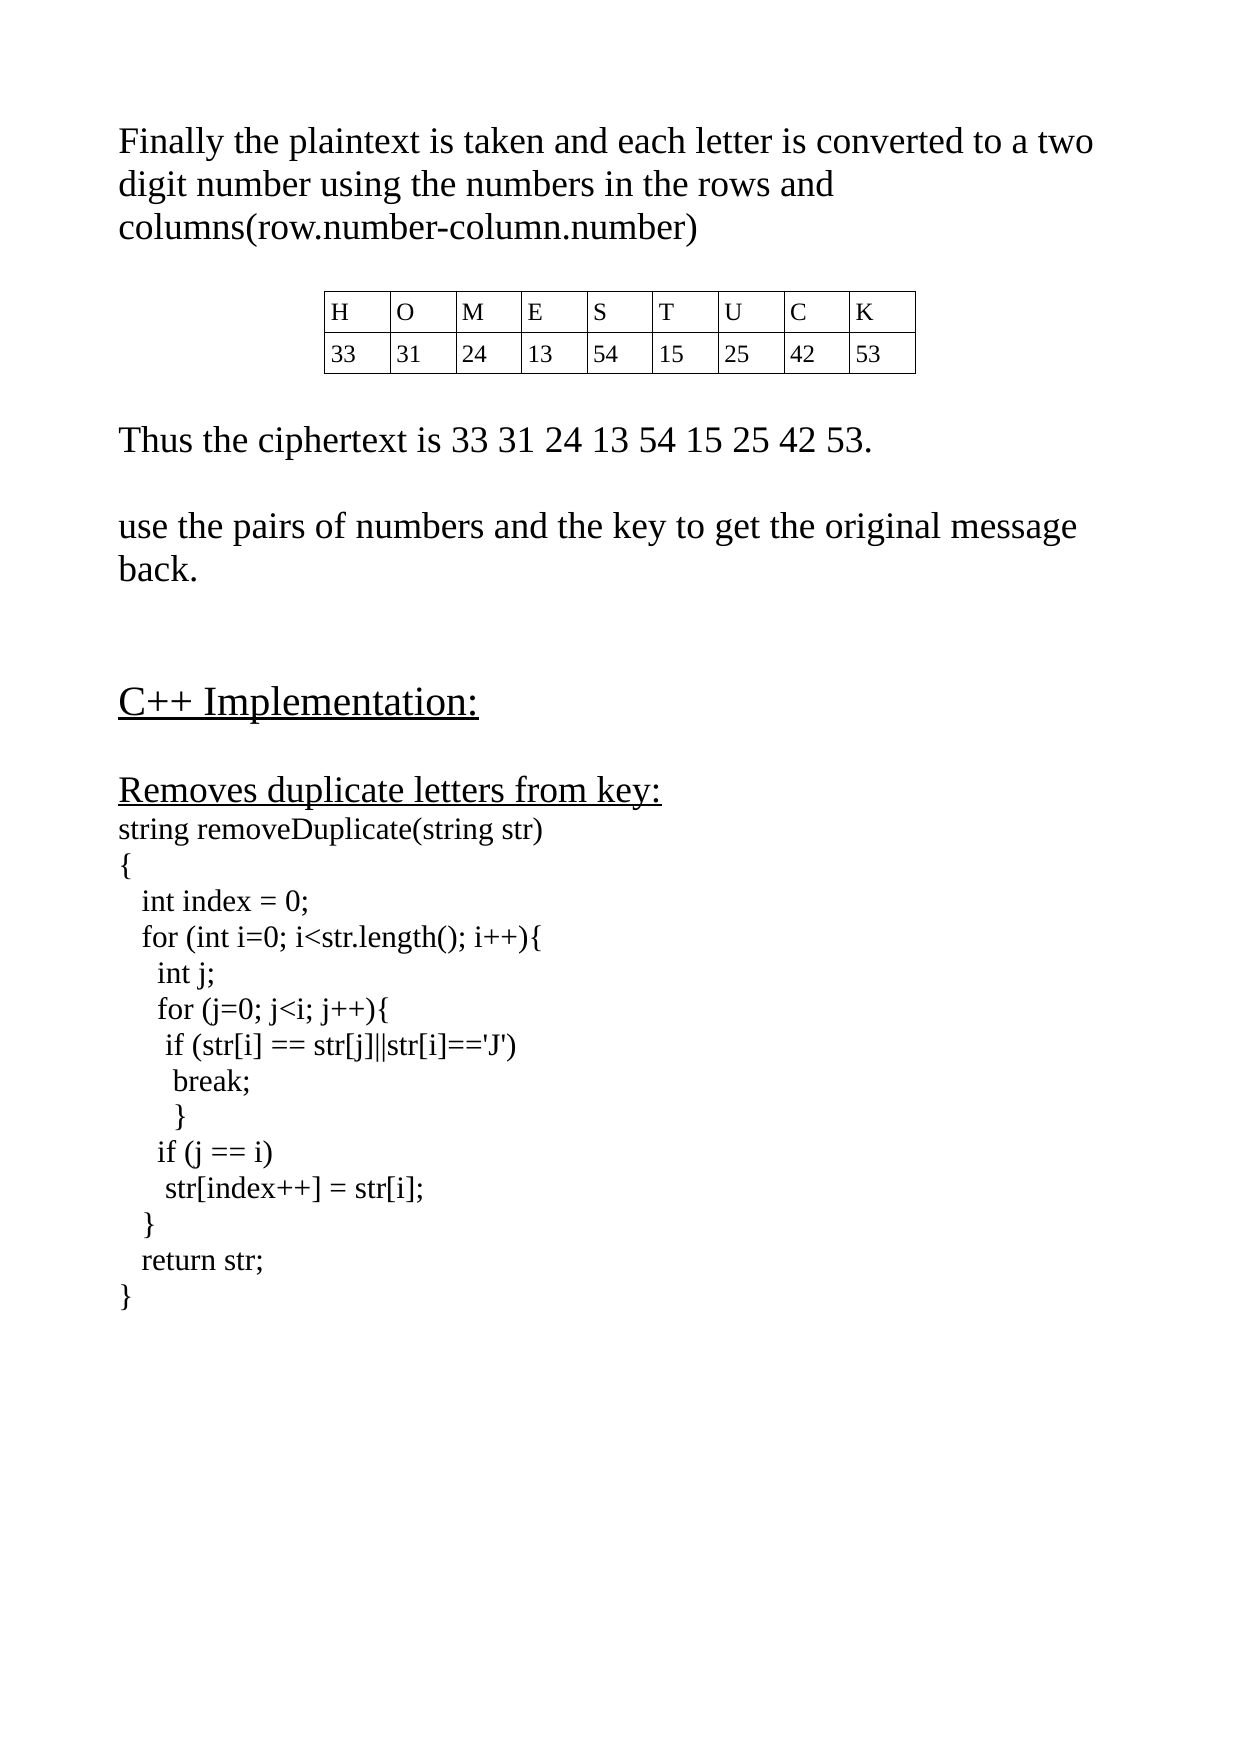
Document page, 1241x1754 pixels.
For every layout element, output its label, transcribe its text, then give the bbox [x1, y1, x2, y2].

table_header M [457, 292, 521, 332]
table_cell 53 [850, 333, 915, 373]
text for (j=0; j<i; j++){ [118, 990, 1122, 1026]
table_cell 13 [522, 333, 587, 373]
table_cell 42 [785, 333, 849, 373]
table_header K [850, 292, 915, 332]
text for (int i=0; i<str.length(); i++){ [118, 918, 1122, 954]
text } [118, 1098, 1122, 1134]
table_header C [785, 292, 849, 332]
text } [118, 1277, 1122, 1313]
table_cell 54 [588, 333, 652, 373]
table_header U [719, 292, 784, 332]
text C++ Implementation: [118, 676, 1122, 724]
table_header H [325, 292, 390, 332]
text Removes duplicate letters from key: [118, 767, 1122, 810]
text if (str[i] == str[j]||str[i]=='J') [118, 1026, 1122, 1062]
table_header T [653, 292, 718, 332]
table_header E [522, 292, 587, 332]
text return str; [118, 1241, 1122, 1277]
text break; [118, 1062, 1122, 1098]
text if (j == i) [118, 1134, 1122, 1169]
table_cell 25 [719, 333, 784, 373]
table_header O [391, 292, 456, 332]
table_cell 31 [391, 333, 456, 373]
text } [118, 1206, 1122, 1241]
table_cell 33 [325, 333, 390, 373]
table_cell 15 [653, 333, 718, 373]
text int j; [118, 954, 1122, 990]
text use the pairs of numbers and the key to get the original message back. [118, 503, 1122, 590]
table_cell 24 [457, 333, 521, 373]
table_header S [588, 292, 652, 332]
text string removeDuplicate(string str) [118, 810, 1122, 846]
text Finally the plaintext is taken and each letter is converted to a two digit number using the numbers in the rows and columns(row.number-column.number) [118, 118, 1122, 247]
text Thus the ciphertext is 33 31 24 13 54 15 25 42 53. [118, 417, 1122, 460]
text { [118, 846, 1122, 882]
text str[index++] = str[i]; [118, 1169, 1122, 1206]
text int index = 0; [118, 882, 1122, 918]
